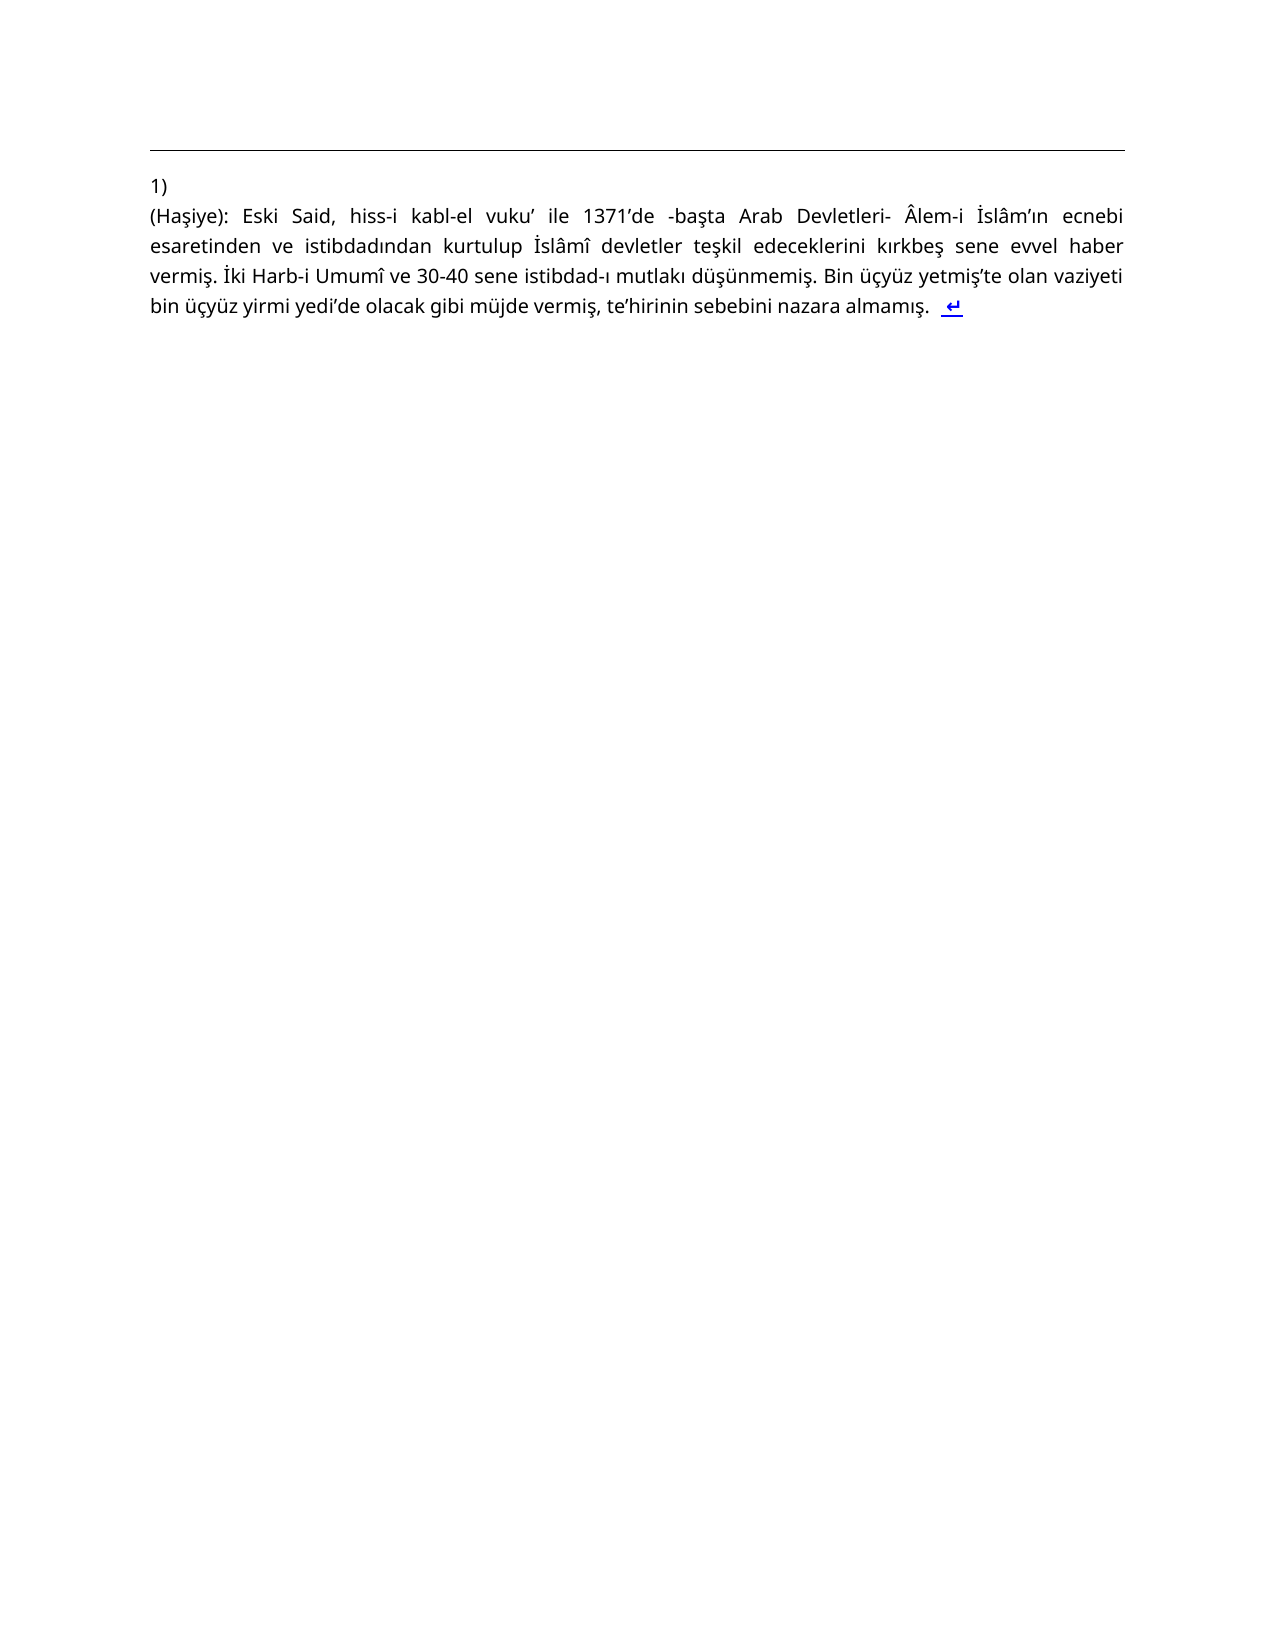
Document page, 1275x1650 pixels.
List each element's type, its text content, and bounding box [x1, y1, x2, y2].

text 1) [150, 151, 1125, 199]
text (Haşiye): Eski Said, hiss-i kabl-el vuku’ ile 1371’de -başta Arab Devletleri- Âlem-i İslâm’ın ecnebi esaretinden ve istibdadından kurtulup İslâmî devletler teşkil edeceklerini kırkbeş sene evvel haber vermiş. İki Harb-i Umumî ve 30-40 sene istibdad-ı mutlakı düşünmemiş. Bin üçyüz yetmiş’te olan vaziyeti bin üçyüz yirmi yedi’de olacak gibi müjde vermiş, te’hirinin sebebini nazara almamış. ↵ [150, 199, 1125, 319]
